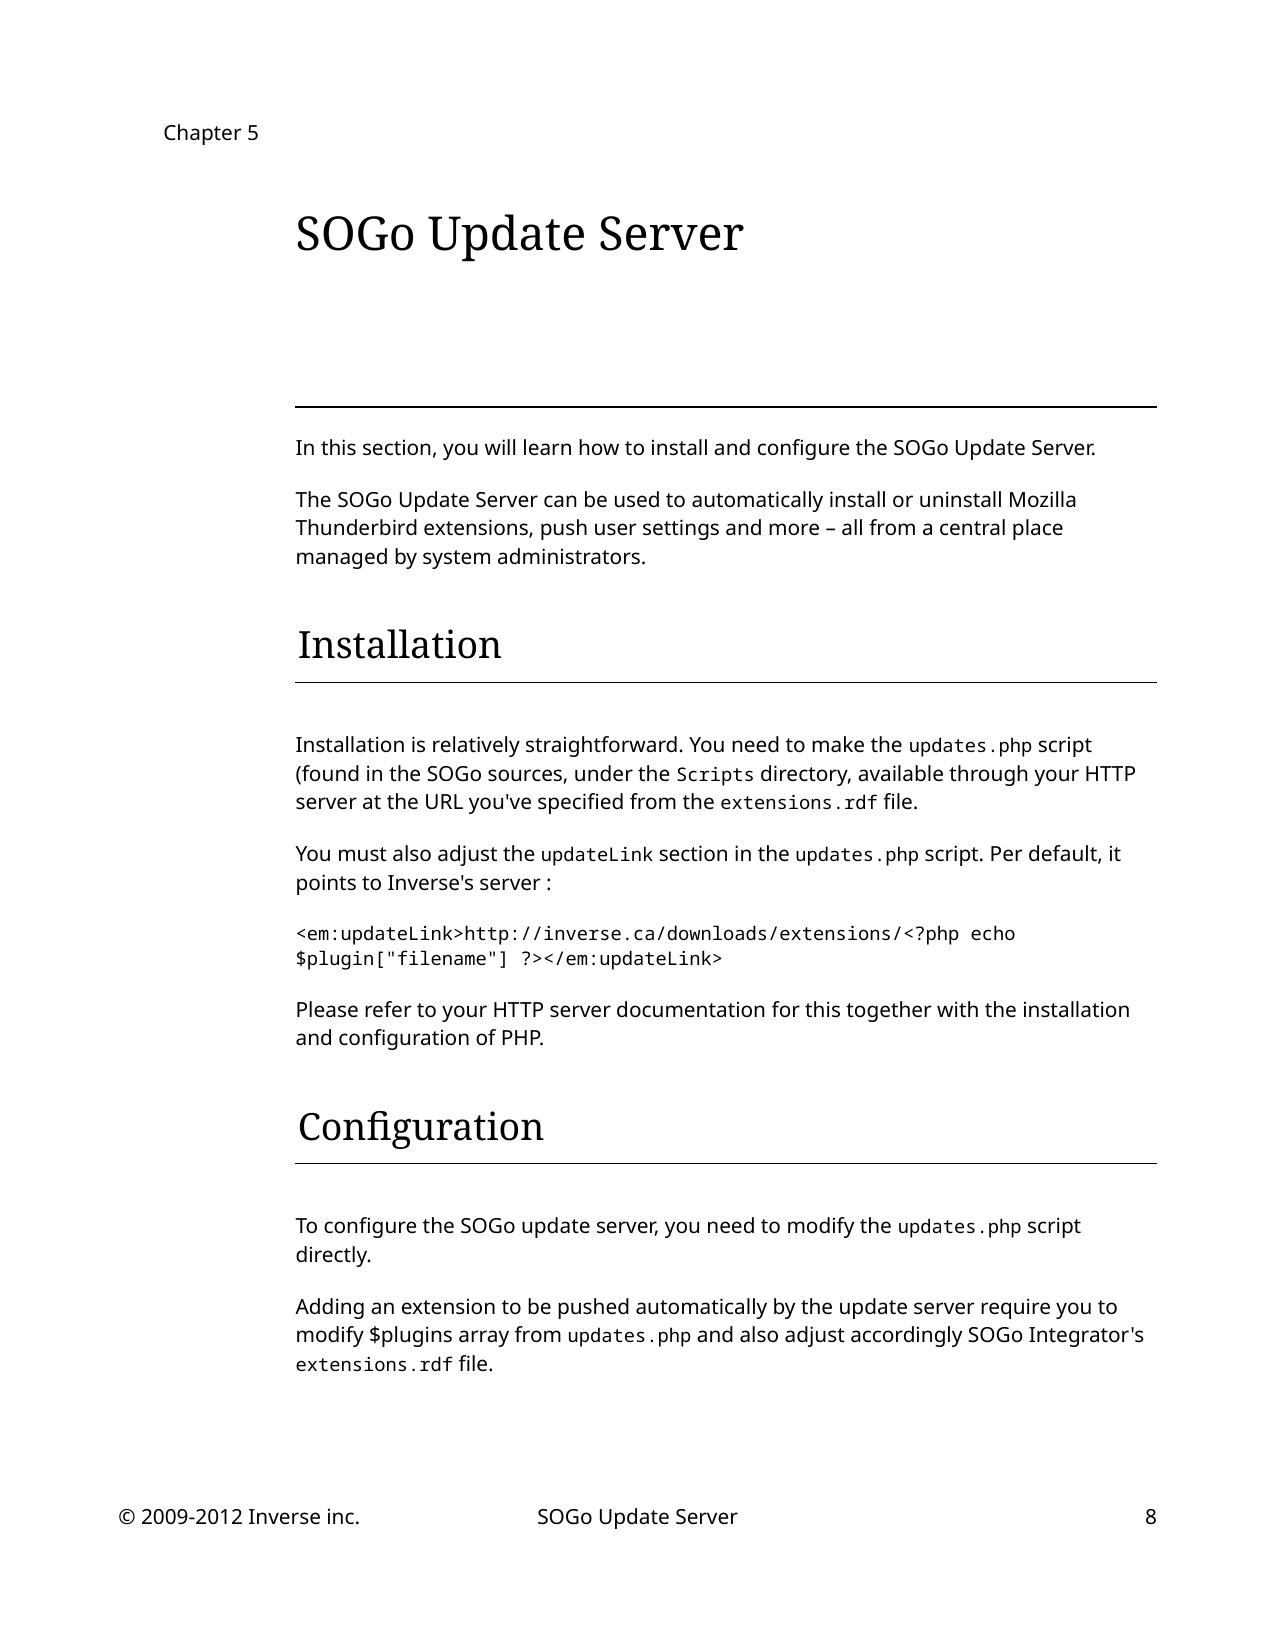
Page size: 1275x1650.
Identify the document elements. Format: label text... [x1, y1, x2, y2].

subtitle Installation [295, 619, 1157, 682]
subtitle Configuration [295, 1100, 1157, 1163]
text In this section, you will learn how to install and configure the SOGo Update Server. [295, 433, 1157, 461]
text To configure the SOGo update server, you need to modify the updates.php script directly. [295, 1212, 1157, 1268]
text Installation is relatively straightforward. You need to make the updates.php script (found in the SOGo sources, under the Scripts directory, available through your HTTP server at the URL you've specified from the extensions.rdf file. [295, 731, 1157, 816]
text The SOGo Update Server can be used to automatically install or uninstall Mozilla Thunderbird extensions, push user settings and more – all from a central place managed by system administrators. [295, 485, 1157, 570]
subtitle SOGo Update Server [295, 201, 1157, 406]
text You must also adjust the updateLink section in the updates.php script. Per default, it points to Inverse's server : [295, 839, 1157, 896]
text <em:updateLink>http://inverse.ca/downloads/extensions/<?php echo $plugin["filename"] ?></em:updateLink> [295, 920, 1157, 971]
text Please refer to your HTTP server documentation for this together with the installation and configuration of PHP. [295, 995, 1157, 1052]
text Adding an extension to be pushed automatically by the update server require you to modify $plugins array from updates.php and also adjust accordingly SOGo Integrator's extensions.rdf file. [295, 1292, 1157, 1377]
